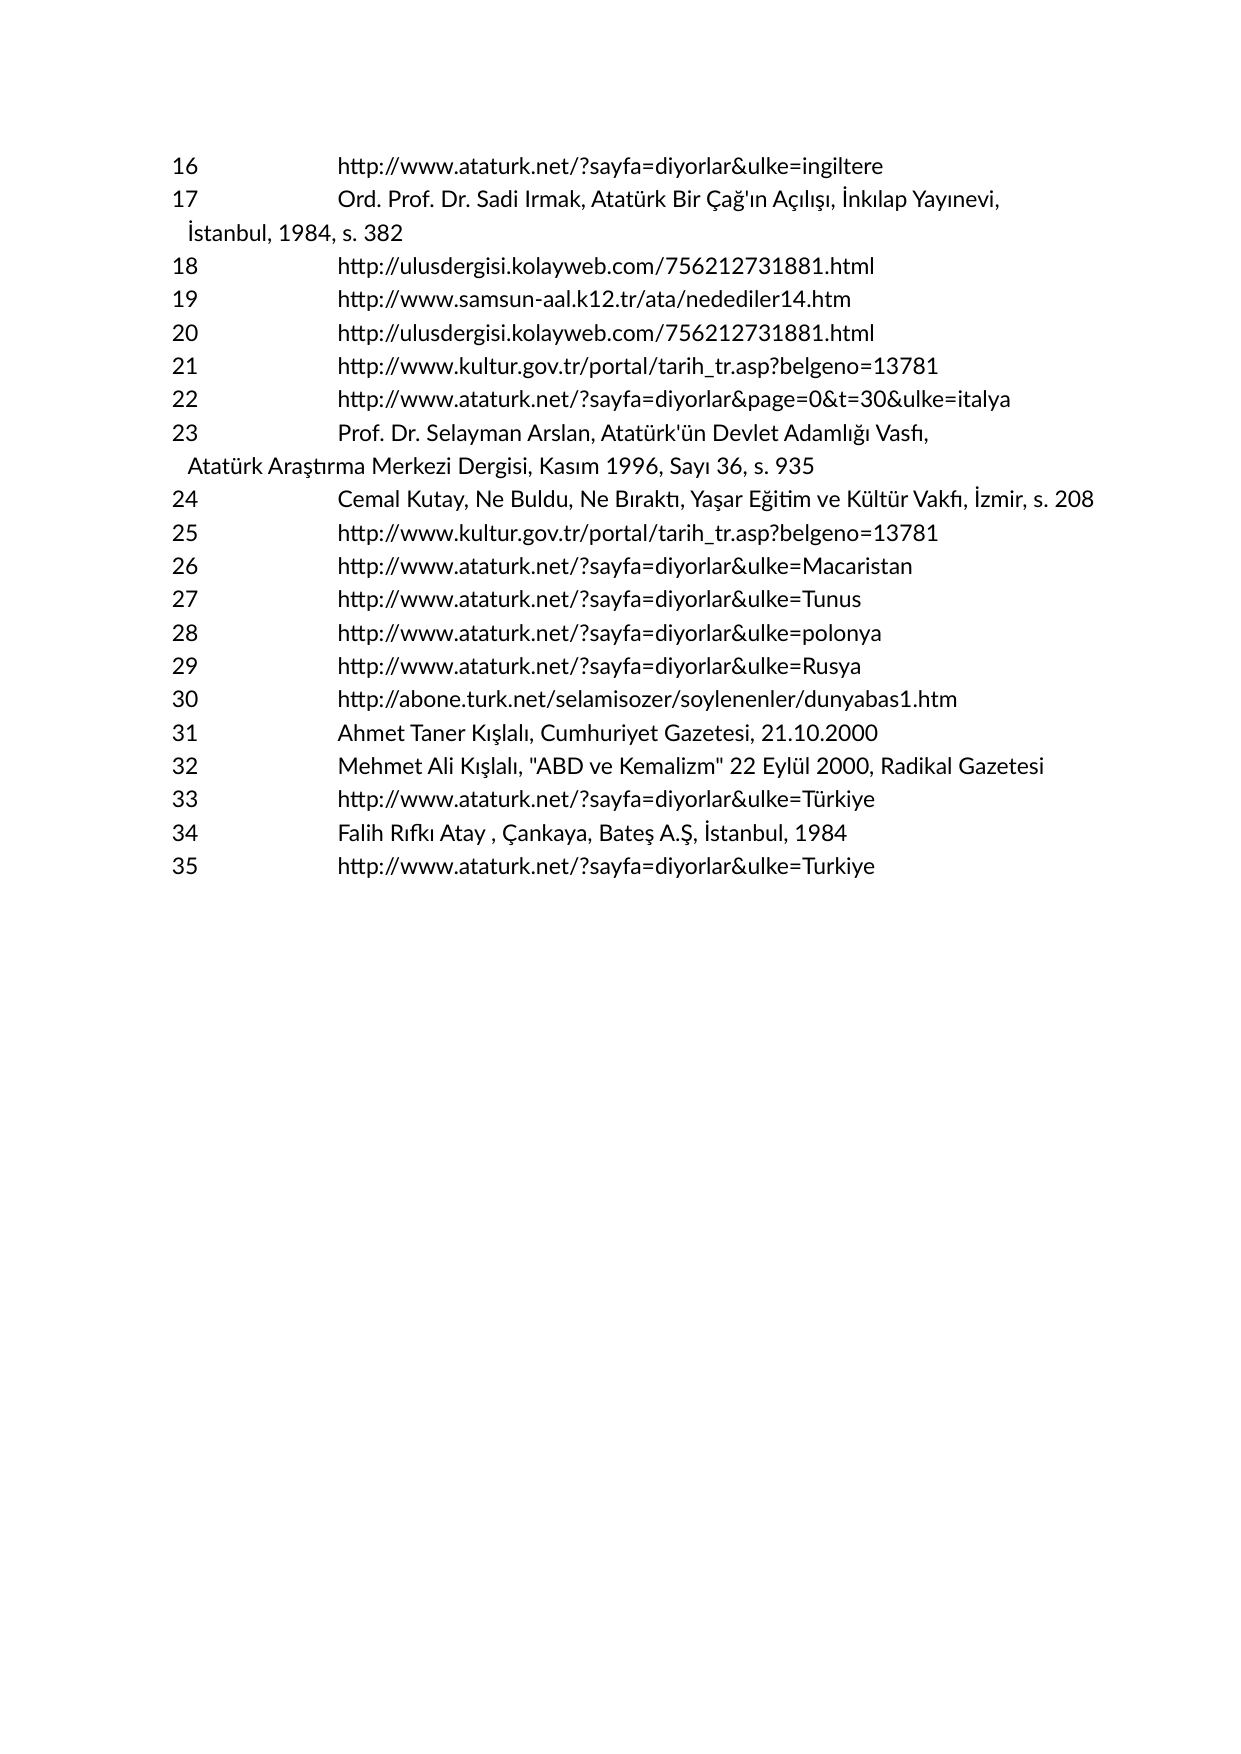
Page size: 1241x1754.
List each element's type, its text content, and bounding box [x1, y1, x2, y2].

text 16 http://www.ataturk.net/?sayfa=diyorlar&ulke=ingiltere [112, 148, 1126, 181]
text 21 http://www.kultur.gov.tr/portal/tarih_tr.asp?belgeno=13781 [112, 348, 1126, 381]
text 31 Ahmet Taner Kışlalı, Cumhuriyet Gazetesi, 21.10.2000 [112, 714, 1126, 748]
text 32 Mehmet Ali Kışlalı, "ABD ve Kemalizm" 22 Eylül 2000, Radikal Gazetesi [112, 748, 1126, 781]
text 30 http://abone.turk.net/selamisozer/soylenenler/dunyabas1.htm [112, 681, 1126, 714]
text 26 http://www.ataturk.net/?sayfa=diyorlar&ulke=Macaristan [112, 548, 1126, 581]
text 25 http://www.kultur.gov.tr/portal/tarih_tr.asp?belgeno=13781 [112, 514, 1126, 548]
text 24 Cemal Kutay, Ne Buldu, Ne Bıraktı, Yaşar Eğitim ve Kültür Vakfı, İzmir, s. 208 [112, 481, 1126, 514]
text 33 http://www.ataturk.net/?sayfa=diyorlar&ulke=Türkiye [112, 781, 1126, 814]
text 22 http://www.ataturk.net/?sayfa=diyorlar&page=0&t=30&ulke=italya [112, 381, 1126, 414]
text 19 http://www.samsun-aal.k12.tr/ata/nedediler14.htm [112, 281, 1126, 314]
text 17 Ord. Prof. Dr. Sadi Irmak, Atatürk Bir Çağ'ın Açılışı, İnkılap Yayınevi, İstanbul, 1984, s. 382 [112, 181, 1126, 248]
text 29 http://www.ataturk.net/?sayfa=diyorlar&ulke=Rusya [112, 648, 1126, 681]
text 28 http://www.ataturk.net/?sayfa=diyorlar&ulke=polonya [112, 614, 1126, 648]
text 34 Falih Rıfkı Atay , Çankaya, Bateş A.Ş, İstanbul, 1984 [112, 814, 1126, 848]
text 23 Prof. Dr. Selayman Arslan, Atatürk'ün Devlet Adamlığı Vasfı, Atatürk Araştırma Merkezi Dergisi, Kasım 1996, Sayı 36, s. 935 [112, 414, 1126, 481]
text 20 http://ulusdergisi.kolayweb.com/756212731881.html [112, 314, 1126, 348]
text 35 http://www.ataturk.net/?sayfa=diyorlar&ulke=Turkiye [112, 848, 1126, 881]
text 27 http://www.ataturk.net/?sayfa=diyorlar&ulke=Tunus [112, 581, 1126, 614]
text 18 http://ulusdergisi.kolayweb.com/756212731881.html [112, 248, 1126, 281]
